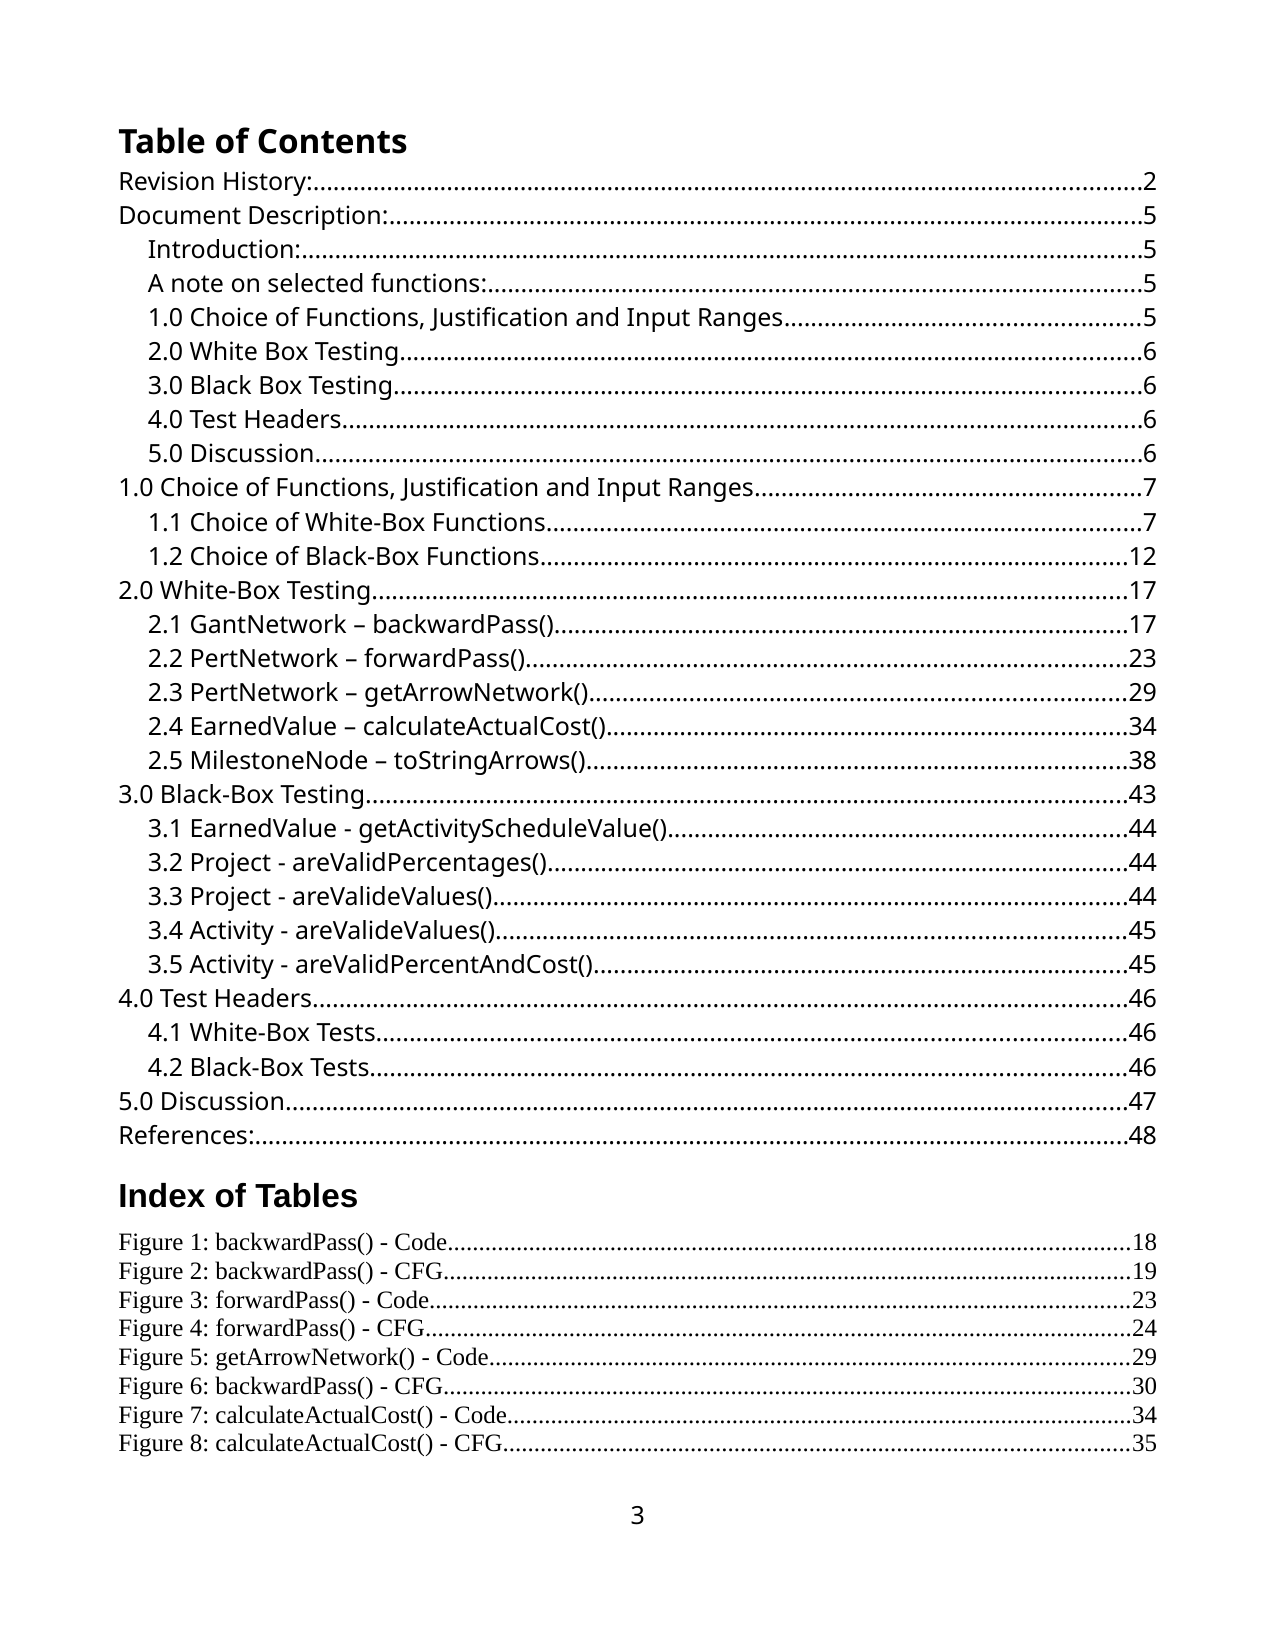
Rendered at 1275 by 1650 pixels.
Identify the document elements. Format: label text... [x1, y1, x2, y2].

text Figure 5: getArrowNetwork() - Code 29 [118, 1342, 1157, 1371]
text Figure 1: backwardPass() - Code 18 [118, 1227, 1157, 1256]
text Figure 6: backwardPass() - CFG 30 [118, 1371, 1157, 1400]
text 2.3 PertNetwork – getArrowNetwork() 29 [148, 674, 1157, 708]
text 2.1 GantNetwork – backwardPass() 17 [148, 606, 1157, 640]
text A note on selected functions: 5 [148, 266, 1157, 300]
text 4.2 Black-Box Tests 46 [148, 1049, 1157, 1083]
text 3.4 Activity - areValideValues() 45 [148, 913, 1157, 947]
text 3.2 Project - areValidPercentages() 44 [148, 845, 1157, 879]
text 4.1 White-Box Tests 46 [148, 1015, 1157, 1049]
text 3.5 Activity - areValidPercentAndCost() 45 [148, 947, 1157, 981]
text 5.0 Discussion 47 [118, 1083, 1157, 1117]
text 1.2 Choice of Black-Box Functions 12 [148, 538, 1157, 572]
text 2.4 EarnedValue – calculateActualCost() 34 [148, 708, 1157, 743]
text Figure 8: calculateActualCost() - CFG 35 [118, 1428, 1157, 1457]
text 4.0 Test Headers 46 [118, 981, 1157, 1015]
text Figure 2: backwardPass() - CFG 19 [118, 1256, 1157, 1285]
text 5.0 Discussion 6 [148, 436, 1157, 470]
text 2.0 White-Box Testing 17 [118, 572, 1157, 606]
text Revision History: 2 [118, 163, 1157, 198]
text 1.0 Choice of Functions, Justification and Input Ranges 7 [118, 470, 1157, 504]
text 2.0 White Box Testing 6 [148, 334, 1157, 368]
text Figure 7: calculateActualCost() - Code 34 [118, 1400, 1157, 1428]
text 2.2 PertNetwork – forwardPass() 23 [148, 640, 1157, 674]
text Document Description: 5 [118, 198, 1157, 232]
subtitle Index of Tables [118, 1176, 1157, 1215]
text 3.1 EarnedValue - getActivityScheduleValue() 44 [148, 811, 1157, 845]
text 4.0 Test Headers 6 [148, 402, 1157, 436]
text 2.5 MilestoneNode – toStringArrows() 38 [148, 743, 1157, 777]
text 1.0 Choice of Functions, Justification and Input Ranges 5 [148, 300, 1157, 334]
text References: 48 [118, 1117, 1157, 1151]
text 1.1 Choice of White-Box Functions 7 [148, 504, 1157, 538]
text Introduction: 5 [148, 232, 1157, 266]
text 3.3 Project - areValideValues() 44 [148, 879, 1157, 913]
text 3.0 Black-Box Testing 43 [118, 777, 1157, 811]
text 3.0 Black Box Testing 6 [148, 368, 1157, 402]
text Figure 3: forwardPass() - Code 23 [118, 1285, 1157, 1313]
text Figure 4: forwardPass() - CFG 24 [118, 1313, 1157, 1342]
subtitle Table of Contents [118, 118, 1157, 163]
